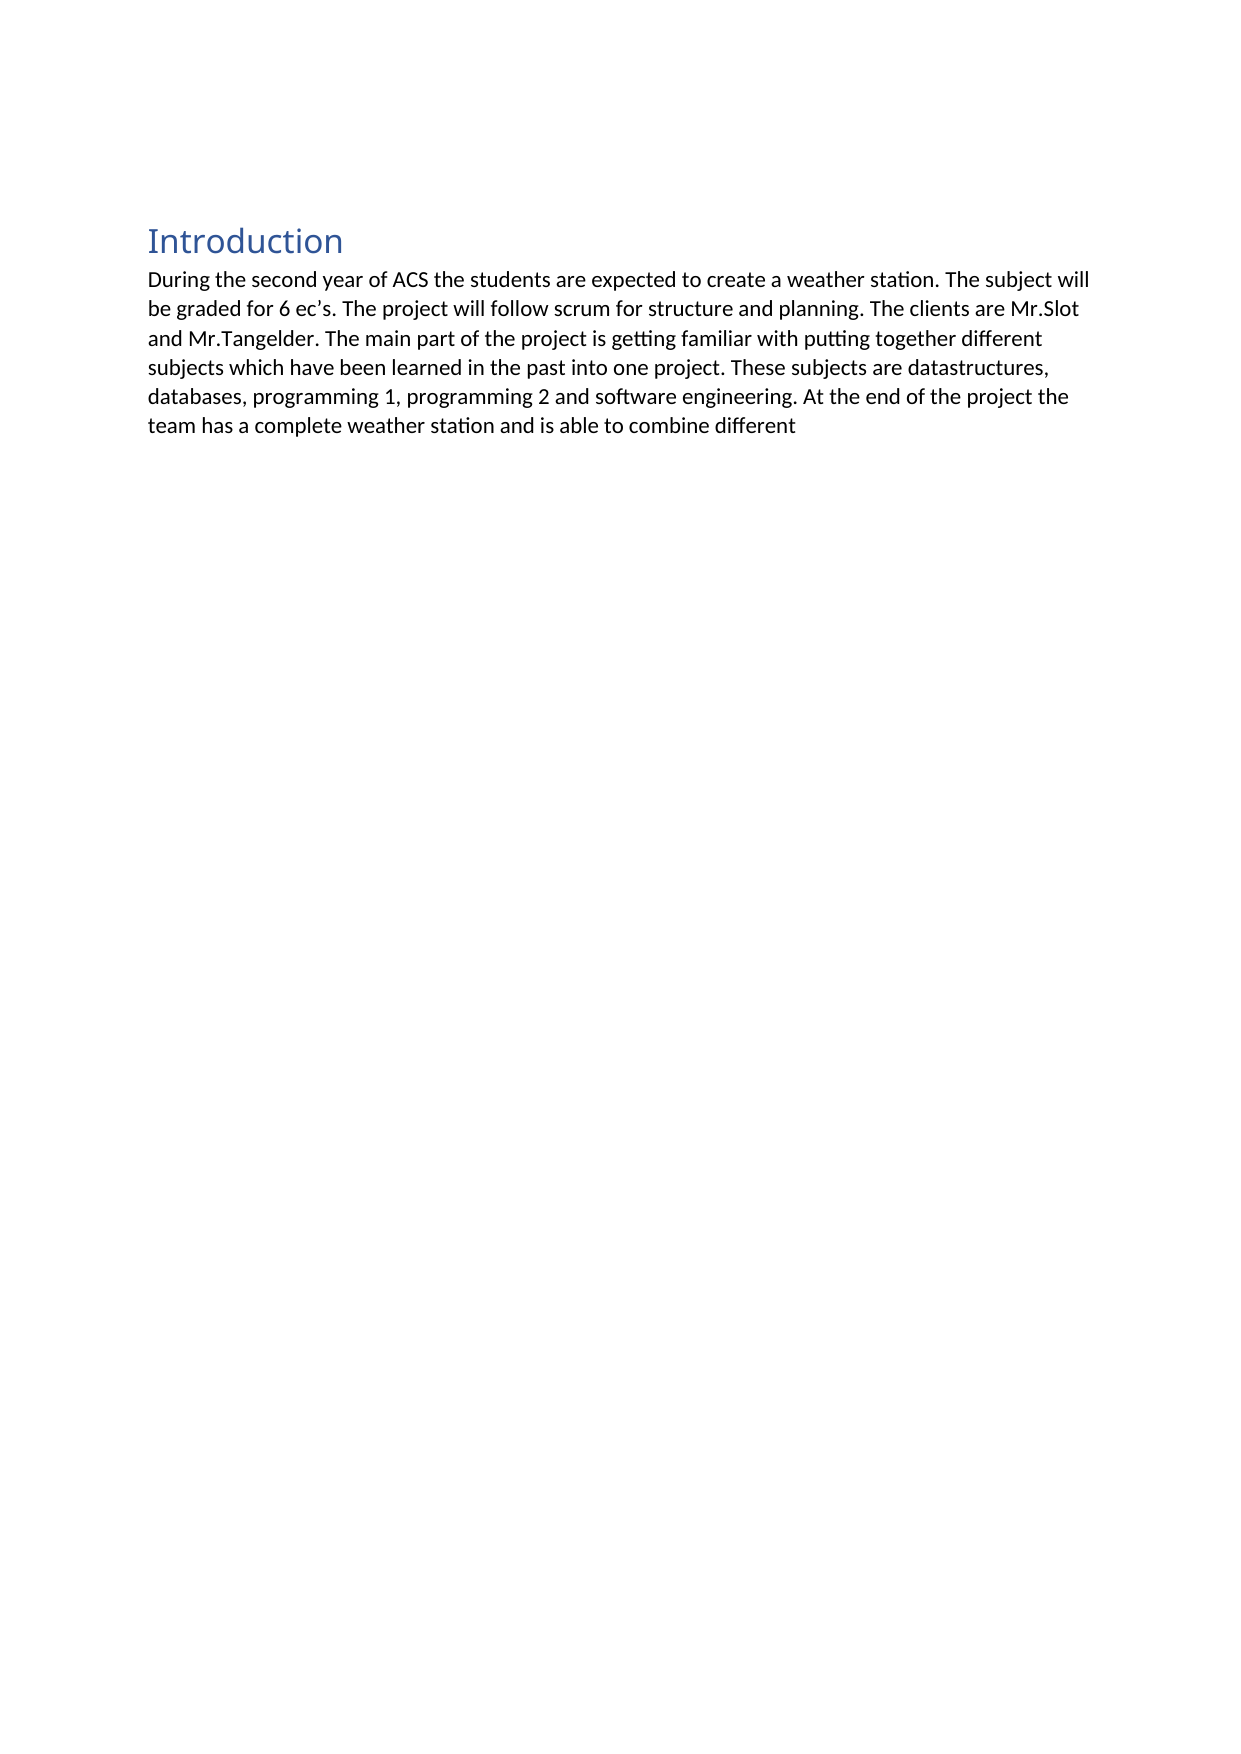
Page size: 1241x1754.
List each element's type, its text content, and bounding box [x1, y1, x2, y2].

text During the second year of ACS the students are expected to create a weather station. The subject will be graded for 6 ec’s. The project will follow scrum for structure and planning. The clients are Mr.Slot and Mr.Tangelder. The main part of the project is getting familiar with putting together different subjects which have been learned in the past into one project. These subjects are datastructures, databases, programming 1, programming 2 and software engineering. At the end of the project the team has a complete weather station and is able to combine different [148, 266, 1093, 439]
subtitle Introduction [148, 218, 1093, 264]
